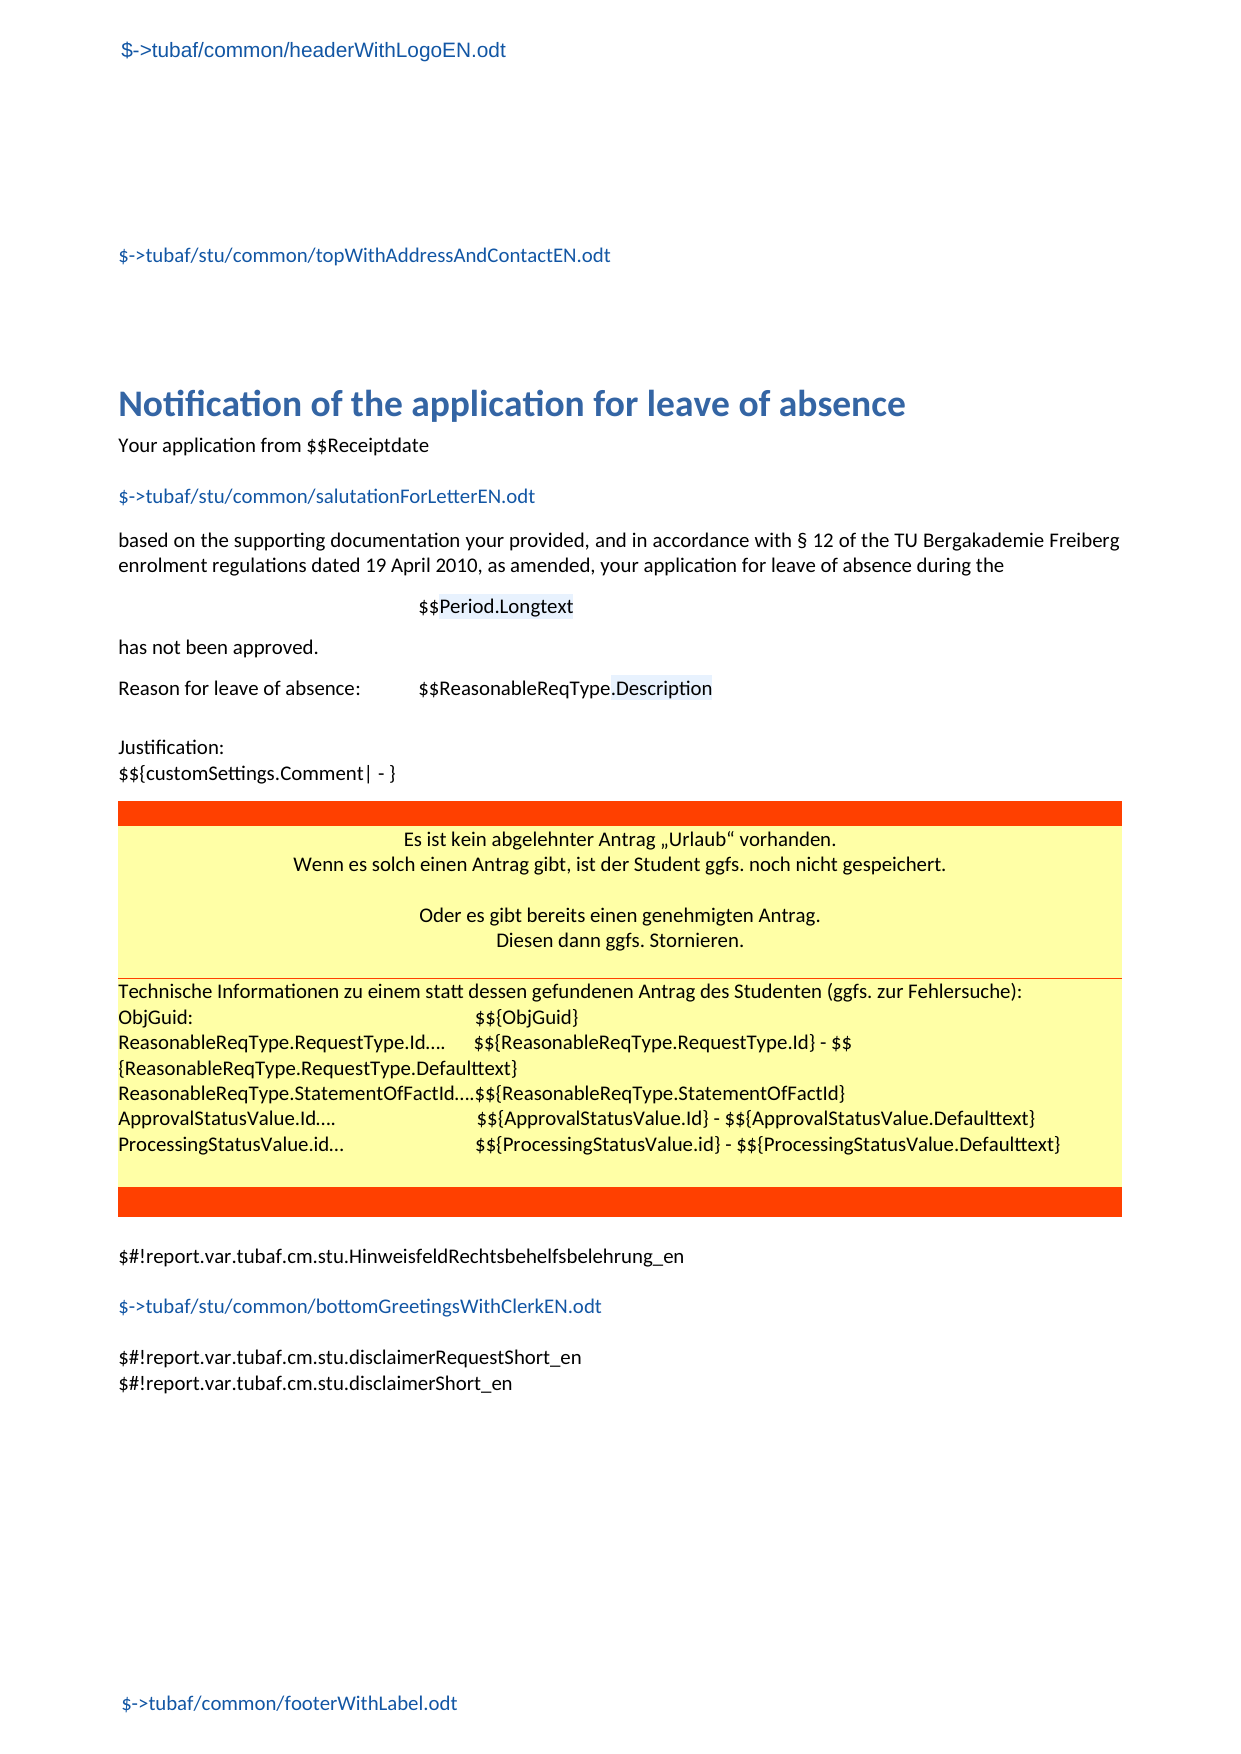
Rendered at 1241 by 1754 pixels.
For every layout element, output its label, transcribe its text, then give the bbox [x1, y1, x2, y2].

table_header [118, 330, 1122, 361]
table_cell [118, 509, 620, 527]
text $#!report.var.tubaf.cm.stu.HinweisfeldRechtsbehelfsbelehrung_en [118, 1243, 1122, 1268]
table_cell $->tubaf/stu/common/salutationForLetterEN.odt [118, 458, 1122, 509]
table_cell [118, 1156, 1122, 1187]
table_header Notification of the application for leave of absence Your application from $$Receiptdate [118, 361, 1122, 458]
table_cell [118, 716, 620, 734]
table_cell Technische Informationen zu einem statt dessen gefundenen Antrag des Studenten (ggfs. zur Fehlersuche): ObjGuid: $${ObjGuid} ReasonableReqType.RequestType.Id…. $${ReasonableReqType.RequestType.Id} - $${ReasonableReqType.RequestType.Defaulttext} ReasonableReqType.StatementOfFactId….$${ReasonableReqType.StatementOfFactId} ApprovalStatusValue.Id…. $${ApprovalStatusValue.Id} - $${ApprovalStatusValue.Defaulttext} ProcessingStatusValue.id… $${ProcessingStatusValue.id} - $${ProcessingStatusValue.Defaulttext} [118, 979, 1122, 1156]
text $#!report.var.tubaf.cm.stu.disclaimerShort_en [118, 1370, 1122, 1395]
text $->tubaf/stu/common/bottomGreetingsWithClerkEN.odt [118, 1294, 1122, 1319]
table_cell Justification: $${customSettings.Comment| - } [118, 734, 1122, 785]
text $->tubaf/stu/common/topWithAddressAndContactEN.odt [118, 242, 1122, 267]
table_cell [118, 785, 1122, 801]
table_header [118, 801, 1122, 826]
table_cell [620, 509, 1122, 527]
table_header [118, 1187, 1122, 1217]
text $#!report.var.tubaf.cm.stu.disclaimerRequestShort_en [118, 1344, 1122, 1370]
table_cell based on the supporting documentation your provided, and in accordance with § 12 of the TU Bergakademie Freiberg enrolment regulations dated 19 April 2010, as amended, your application for leave of absence during the $$Period.Longtext has not been approved. Reason for leave of absence: $$ReasonableReqType.Description [118, 527, 1122, 716]
table_header Es ist kein abgelehnter Antrag „Urlaub“ vorhanden. Wenn es solch einen Antrag gibt, ist der Student ggfs. noch nicht gespeichert. Oder es gibt bereits einen genehmigten Antrag. Diesen dann ggfs. Stornieren. [118, 826, 1122, 978]
table_cell [620, 716, 1122, 734]
